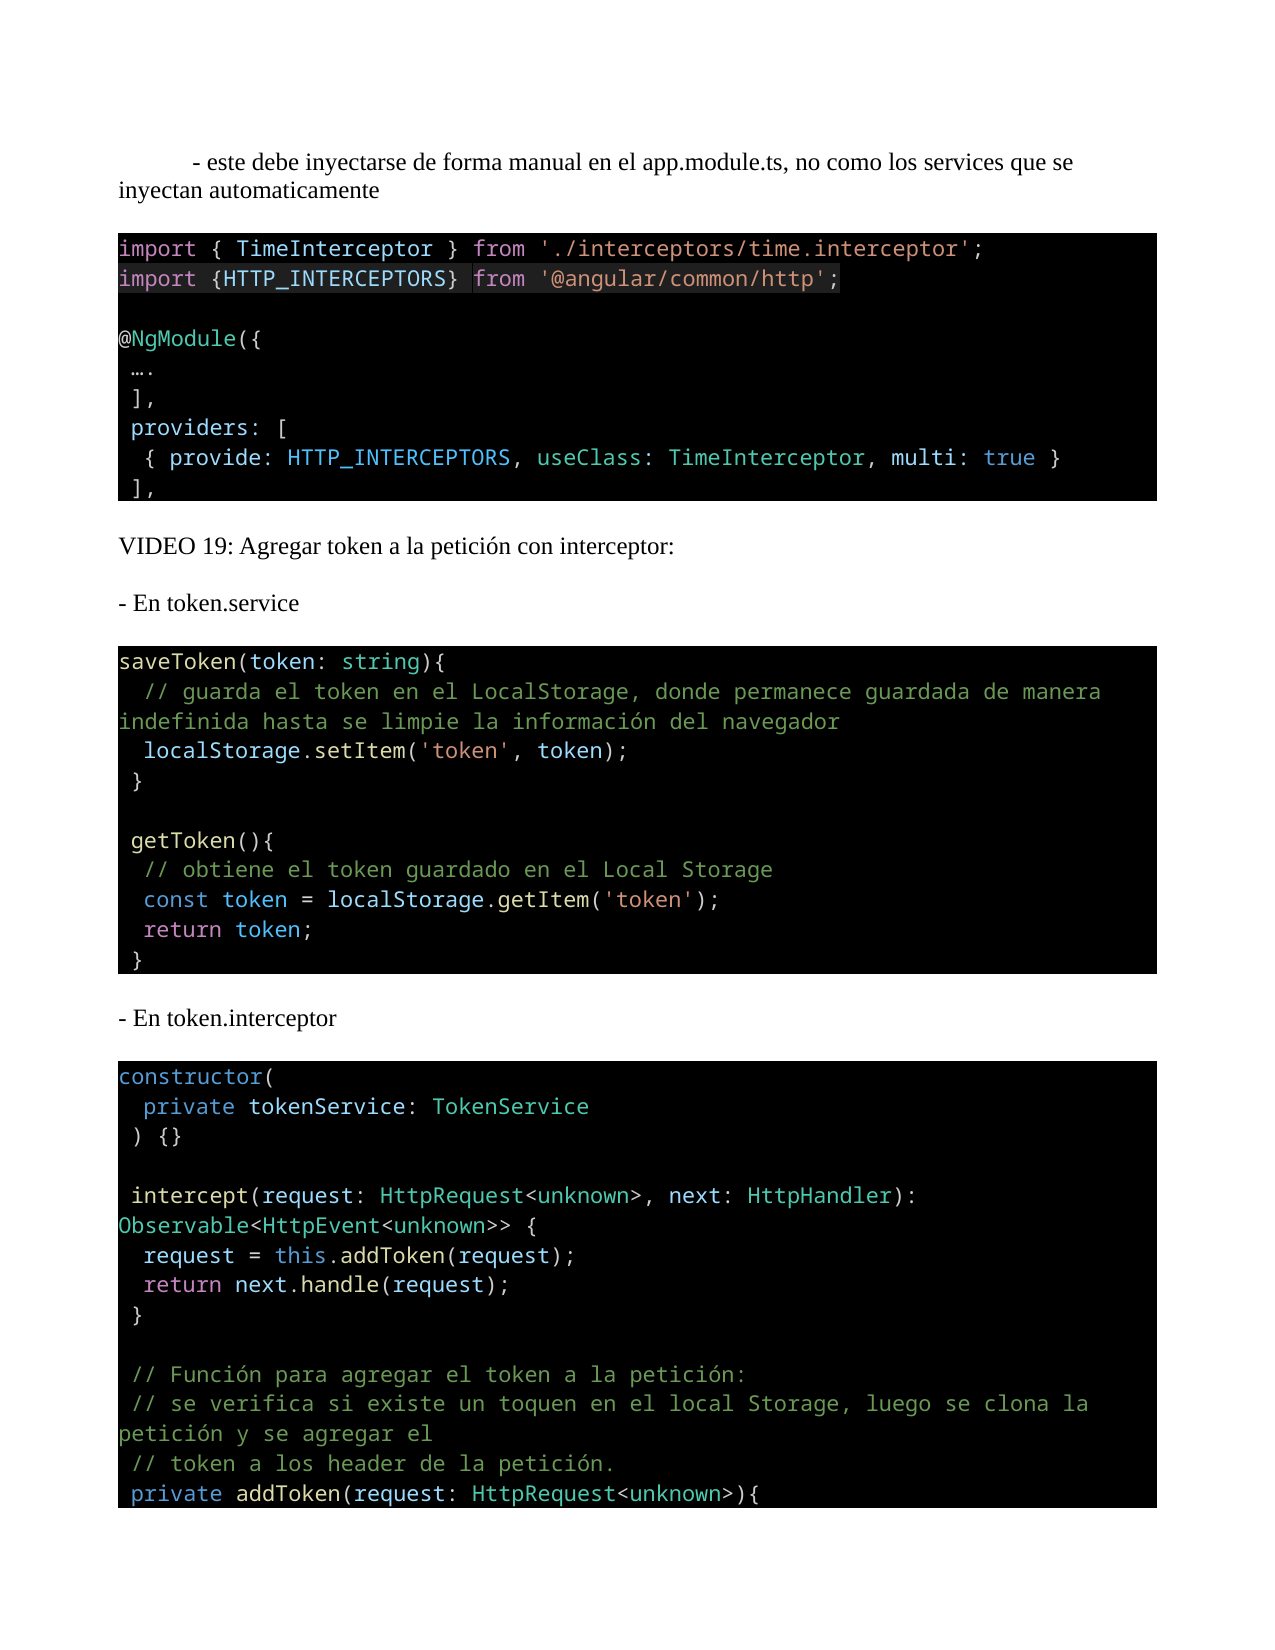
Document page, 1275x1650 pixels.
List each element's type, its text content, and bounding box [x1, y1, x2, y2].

text VIDEO 19: Agregar token a la petición con interceptor: [118, 531, 1157, 560]
text } [118, 1299, 1157, 1329]
text - En token.service [118, 588, 1157, 617]
text { provide: HTTP_INTERCEPTORS, useClass: TimeInterceptor, multi: true } [118, 442, 1157, 471]
text ], [118, 382, 1157, 412]
text return next.handle(request); [118, 1269, 1157, 1299]
text getToken(){ [118, 825, 1157, 854]
text @NgModule({ [118, 322, 1157, 352]
text } [118, 944, 1157, 974]
text // obtiene el token guardado en el Local Storage [118, 854, 1157, 884]
text private addToken(request: HttpRequest<unknown>){ [118, 1478, 1157, 1508]
text import { TimeInterceptor } from './interceptors/time.interceptor'; [118, 233, 1157, 263]
text return token; [118, 914, 1157, 944]
text - En token.interceptor [118, 1003, 1157, 1032]
text // guarda el token en el LocalStorage, donde permanece guardada de manera indefinida hasta se limpie la información del navegador [118, 676, 1157, 735]
text …. [118, 352, 1157, 382]
text ], [118, 471, 1157, 501]
text } [118, 765, 1157, 795]
text saveToken(token: string){ [118, 646, 1157, 676]
text // token a los header de la petición. [118, 1448, 1157, 1478]
text ) {} [118, 1121, 1157, 1150]
text import {HTTP_INTERCEPTORS} from '@angular/common/http'; [118, 263, 1157, 293]
text constructor( [118, 1061, 1157, 1091]
text const token = localStorage.getItem('token'); [118, 884, 1157, 914]
text - este debe inyectarse de forma manual en el app.module.ts, no como los services que se inyectan automaticamente [118, 147, 1157, 204]
text // se verifica si existe un toquen en el local Storage, luego se clona la petición y se agregar el [118, 1388, 1157, 1448]
text localStorage.setItem('token', token); [118, 735, 1157, 765]
text providers: [ [118, 412, 1157, 442]
text // Función para agregar el token a la petición: [118, 1359, 1157, 1388]
text private tokenService: TokenService [118, 1091, 1157, 1121]
text intercept(request: HttpRequest<unknown>, next: HttpHandler): Observable<HttpEvent<unknown>> { [118, 1180, 1157, 1239]
text request = this.addToken(request); [118, 1239, 1157, 1269]
